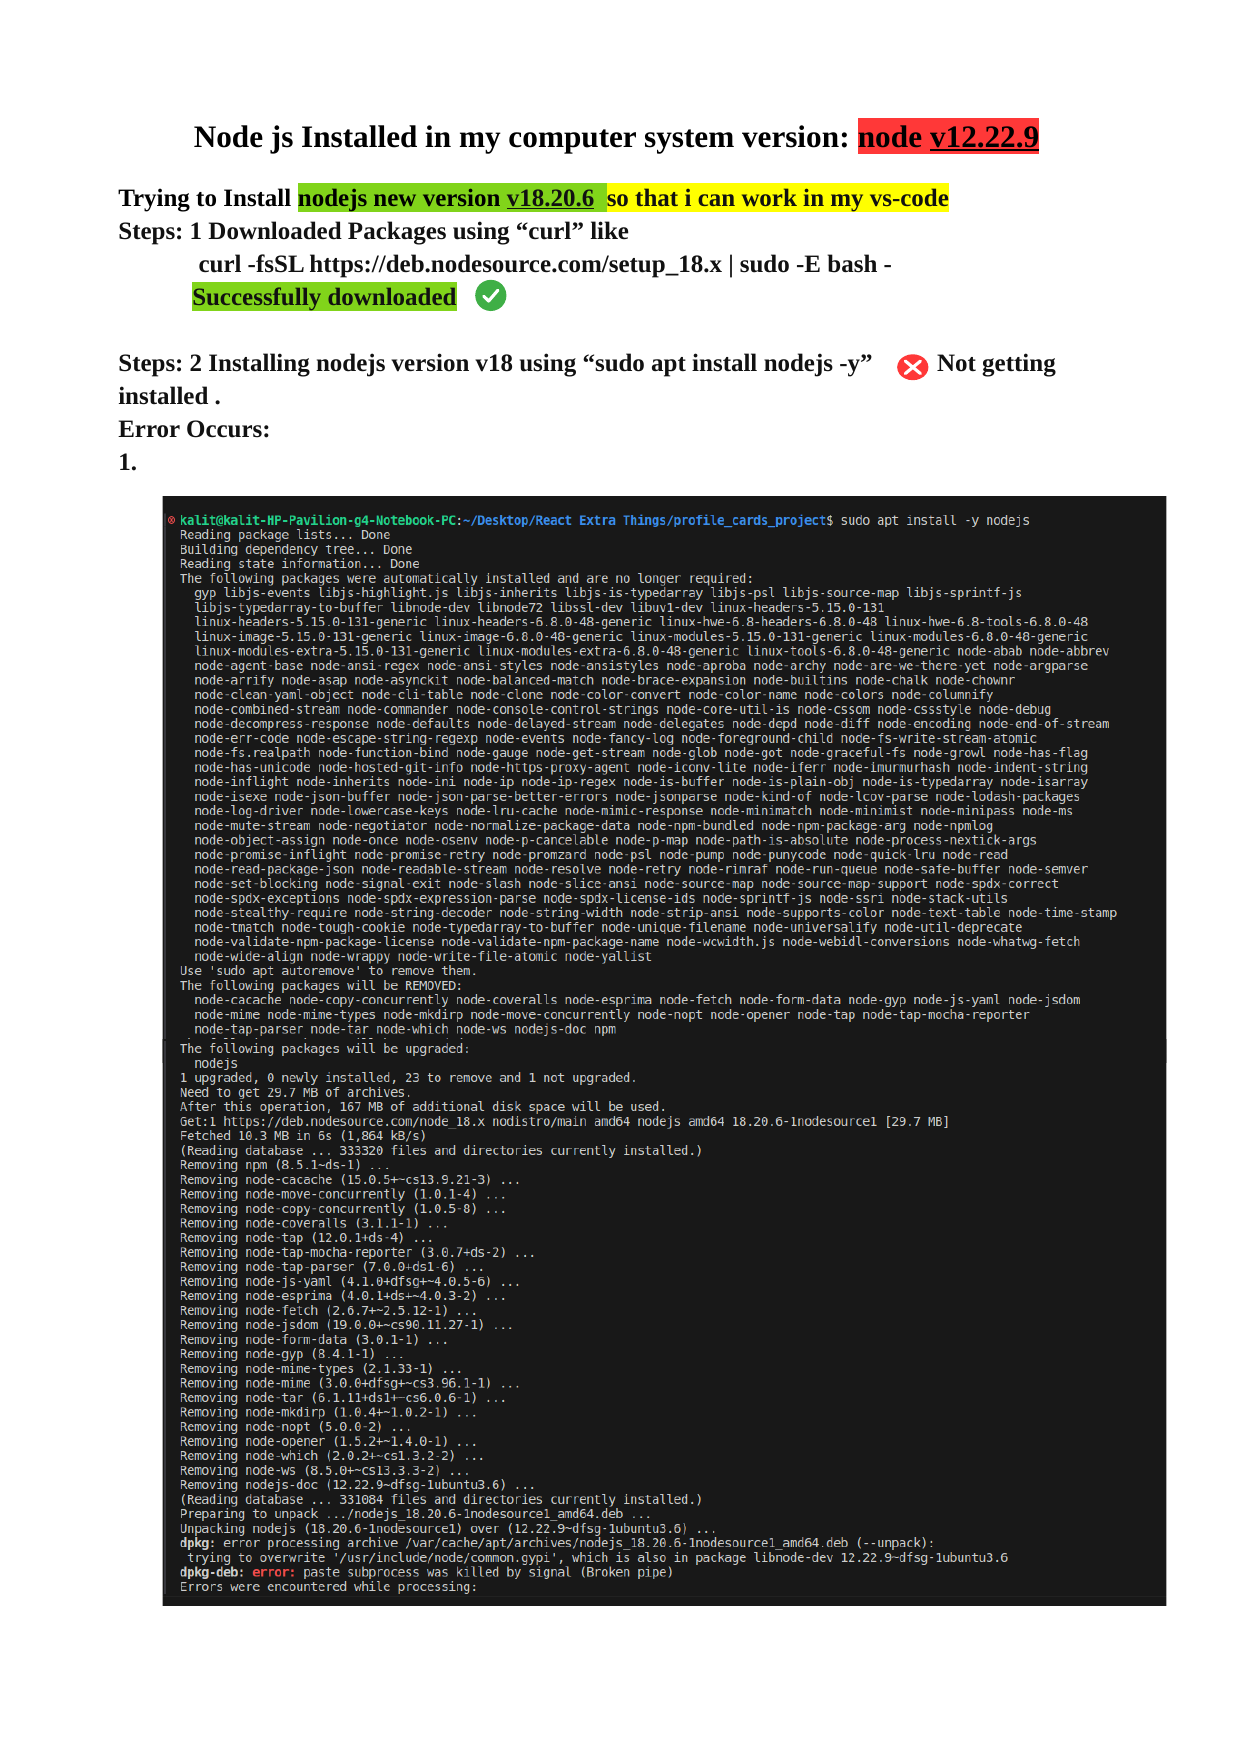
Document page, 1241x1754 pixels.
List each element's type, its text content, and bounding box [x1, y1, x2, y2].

text Steps: 1 Downloaded Packages using “curl” like [118, 216, 1122, 244]
text Node js Installed in my computer system version: node v12.22.9 [118, 118, 1122, 154]
text [497, 282, 1122, 311]
text Steps: 2 Installing nodejs version v18 using “sudo apt install nodejs -y” Not getting installed . [118, 348, 1122, 410]
text curl -fsSL https://deb.nodesource.com/setup_18.x | sudo -E bash - [118, 249, 1122, 278]
picture [162, 496, 1167, 1606]
text Trying to Install nodejs new version v18.20.6 so that i can work in my vs-code [118, 183, 1122, 212]
text Error Occurs: [118, 414, 1122, 443]
text 1. [118, 447, 1122, 476]
text Successfully downloaded [118, 282, 485, 311]
